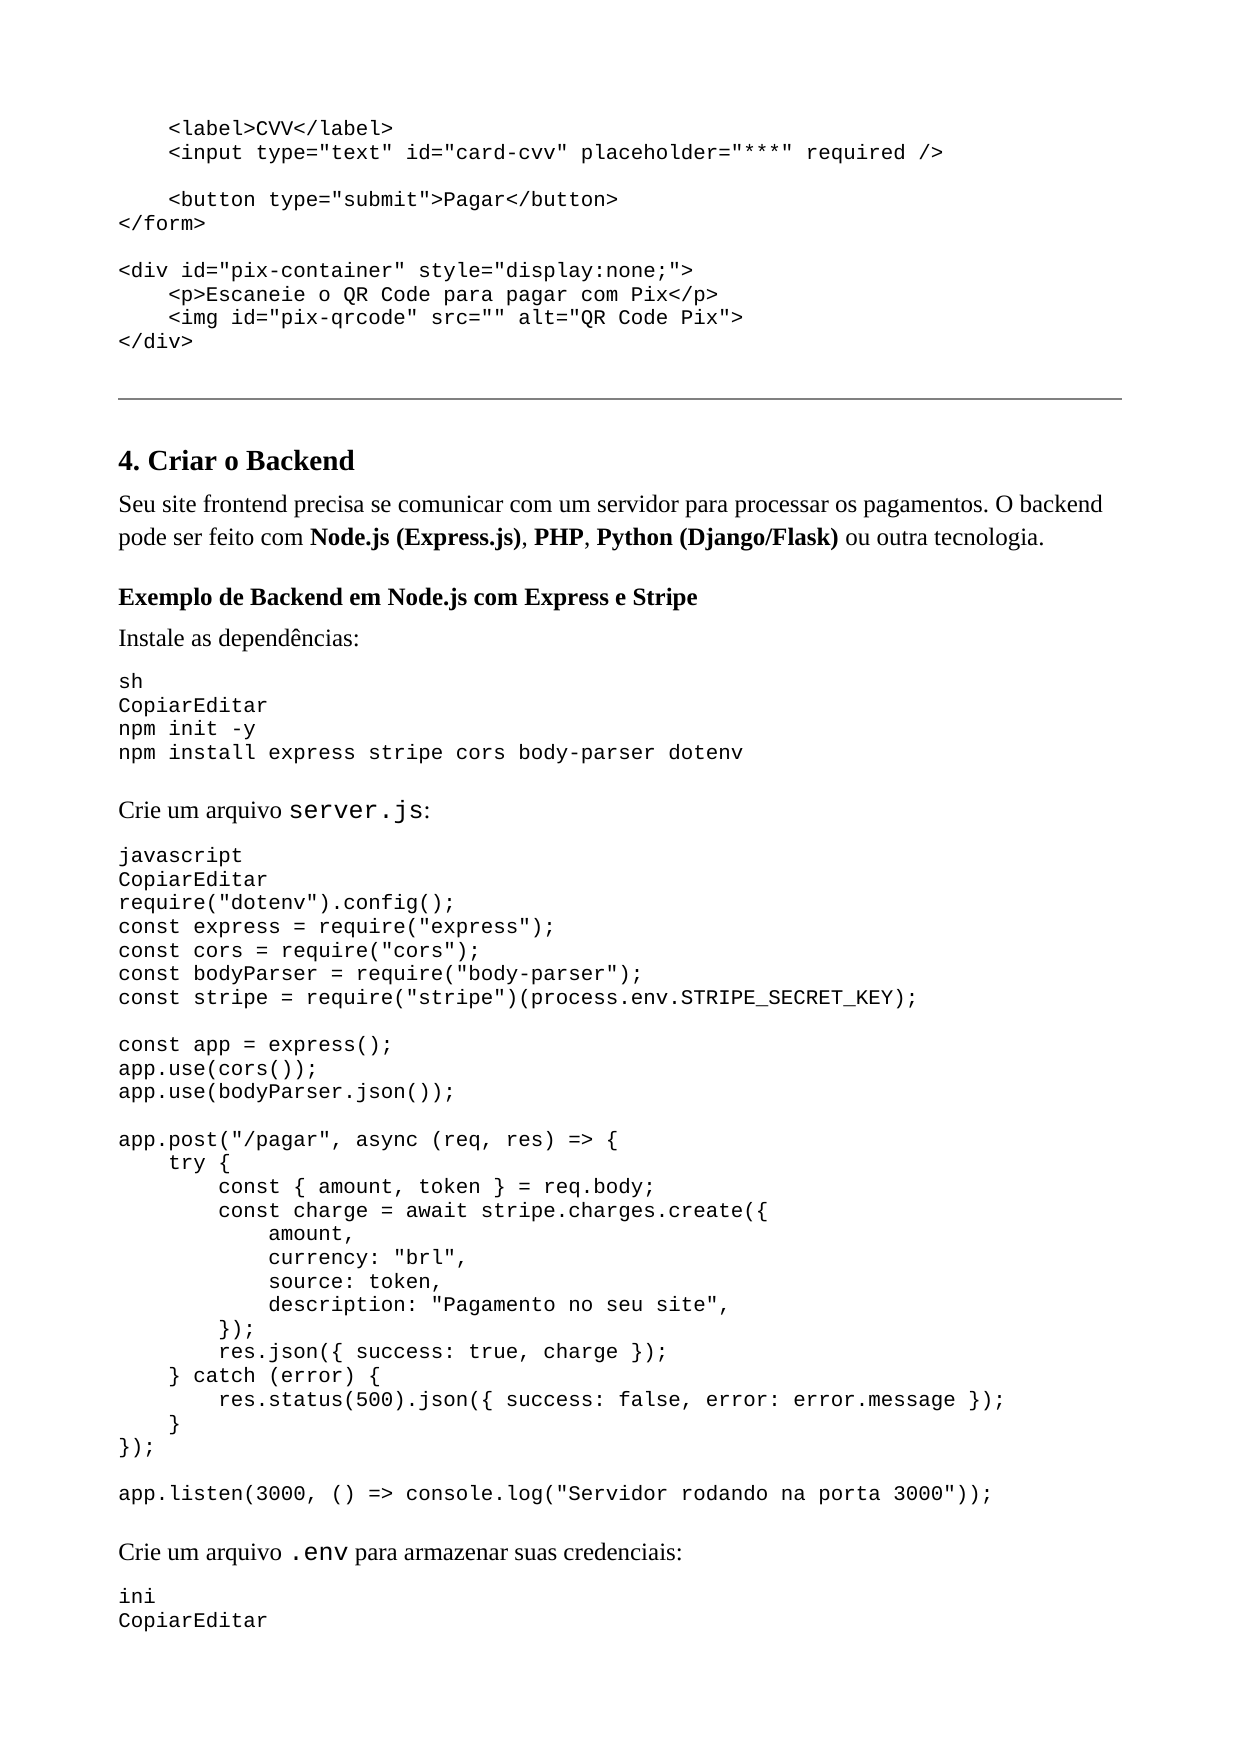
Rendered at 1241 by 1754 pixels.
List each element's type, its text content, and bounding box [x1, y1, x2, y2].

text <label>CVV</label> [118, 118, 1122, 142]
text CopiarEditar [118, 694, 1122, 718]
text npm init -y [118, 718, 1122, 742]
text CopiarEditar [118, 1610, 1122, 1634]
text Seu site frontend precisa se comunicar com um servidor para processar os pagamentos. O backend pode ser feito com Node.js (Express.js), PHP, Python (Django/Flask) ou outra tecnologia. [118, 489, 1122, 551]
text sh [118, 671, 1122, 694]
text }); [118, 1436, 1122, 1460]
text amount, [118, 1223, 1122, 1247]
text const cors = require("cors"); [118, 939, 1122, 963]
text const charge = await stripe.charges.create({ [118, 1200, 1122, 1223]
text <button type="submit">Pagar</button> [118, 189, 1122, 213]
text } catch (error) { [118, 1365, 1122, 1389]
text ini [118, 1587, 1122, 1610]
text Crie um arquivo server.js: [118, 795, 1122, 826]
text <div id="pix-container" style="display:none;"> [118, 260, 1122, 284]
text Instale as dependências: [118, 623, 1122, 652]
subtitle 4. Criar o Backend [118, 443, 1122, 476]
text res.status(500).json({ success: false, error: error.message }); [118, 1389, 1122, 1412]
text const express = require("express"); [118, 916, 1122, 939]
text source: token, [118, 1271, 1122, 1294]
text <input type="text" id="card-cvv" placeholder="***" required /> [118, 142, 1122, 165]
text app.use(cors()); [118, 1058, 1122, 1081]
text currency: "brl", [118, 1247, 1122, 1271]
text description: "Pagamento no seu site", [118, 1294, 1122, 1318]
text <img id="pix-qrcode" src="" alt="QR Code Pix"> [118, 307, 1122, 331]
text res.json({ success: true, charge }); [118, 1342, 1122, 1365]
text </form> [118, 213, 1122, 236]
text <p>Escaneie o QR Code para pagar com Pix</p> [118, 284, 1122, 307]
text </div> [118, 331, 1122, 354]
text CopiarEditar [118, 869, 1122, 892]
text const app = express(); [118, 1034, 1122, 1058]
text Crie um arquivo .env para armazenar suas credenciais: [118, 1537, 1122, 1567]
text javascript [118, 845, 1122, 869]
text try { [118, 1152, 1122, 1176]
text app.post("/pagar", async (req, res) => { [118, 1129, 1122, 1152]
text }); [118, 1318, 1122, 1342]
text const bodyParser = require("body-parser"); [118, 963, 1122, 987]
text app.use(bodyParser.json()); [118, 1081, 1122, 1105]
text } [118, 1412, 1122, 1436]
text const stripe = require("stripe")(process.env.STRIPE_SECRET_KEY); [118, 987, 1122, 1011]
text app.listen(3000, () => console.log("Servidor rodando na porta 3000")); [118, 1483, 1122, 1507]
text npm install express stripe cors body-parser dotenv [118, 742, 1122, 766]
text require("dotenv").config(); [118, 892, 1122, 916]
subtitle Exemplo de Backend em Node.js com Express e Stripe [118, 582, 1122, 611]
text const { amount, token } = req.body; [118, 1176, 1122, 1200]
